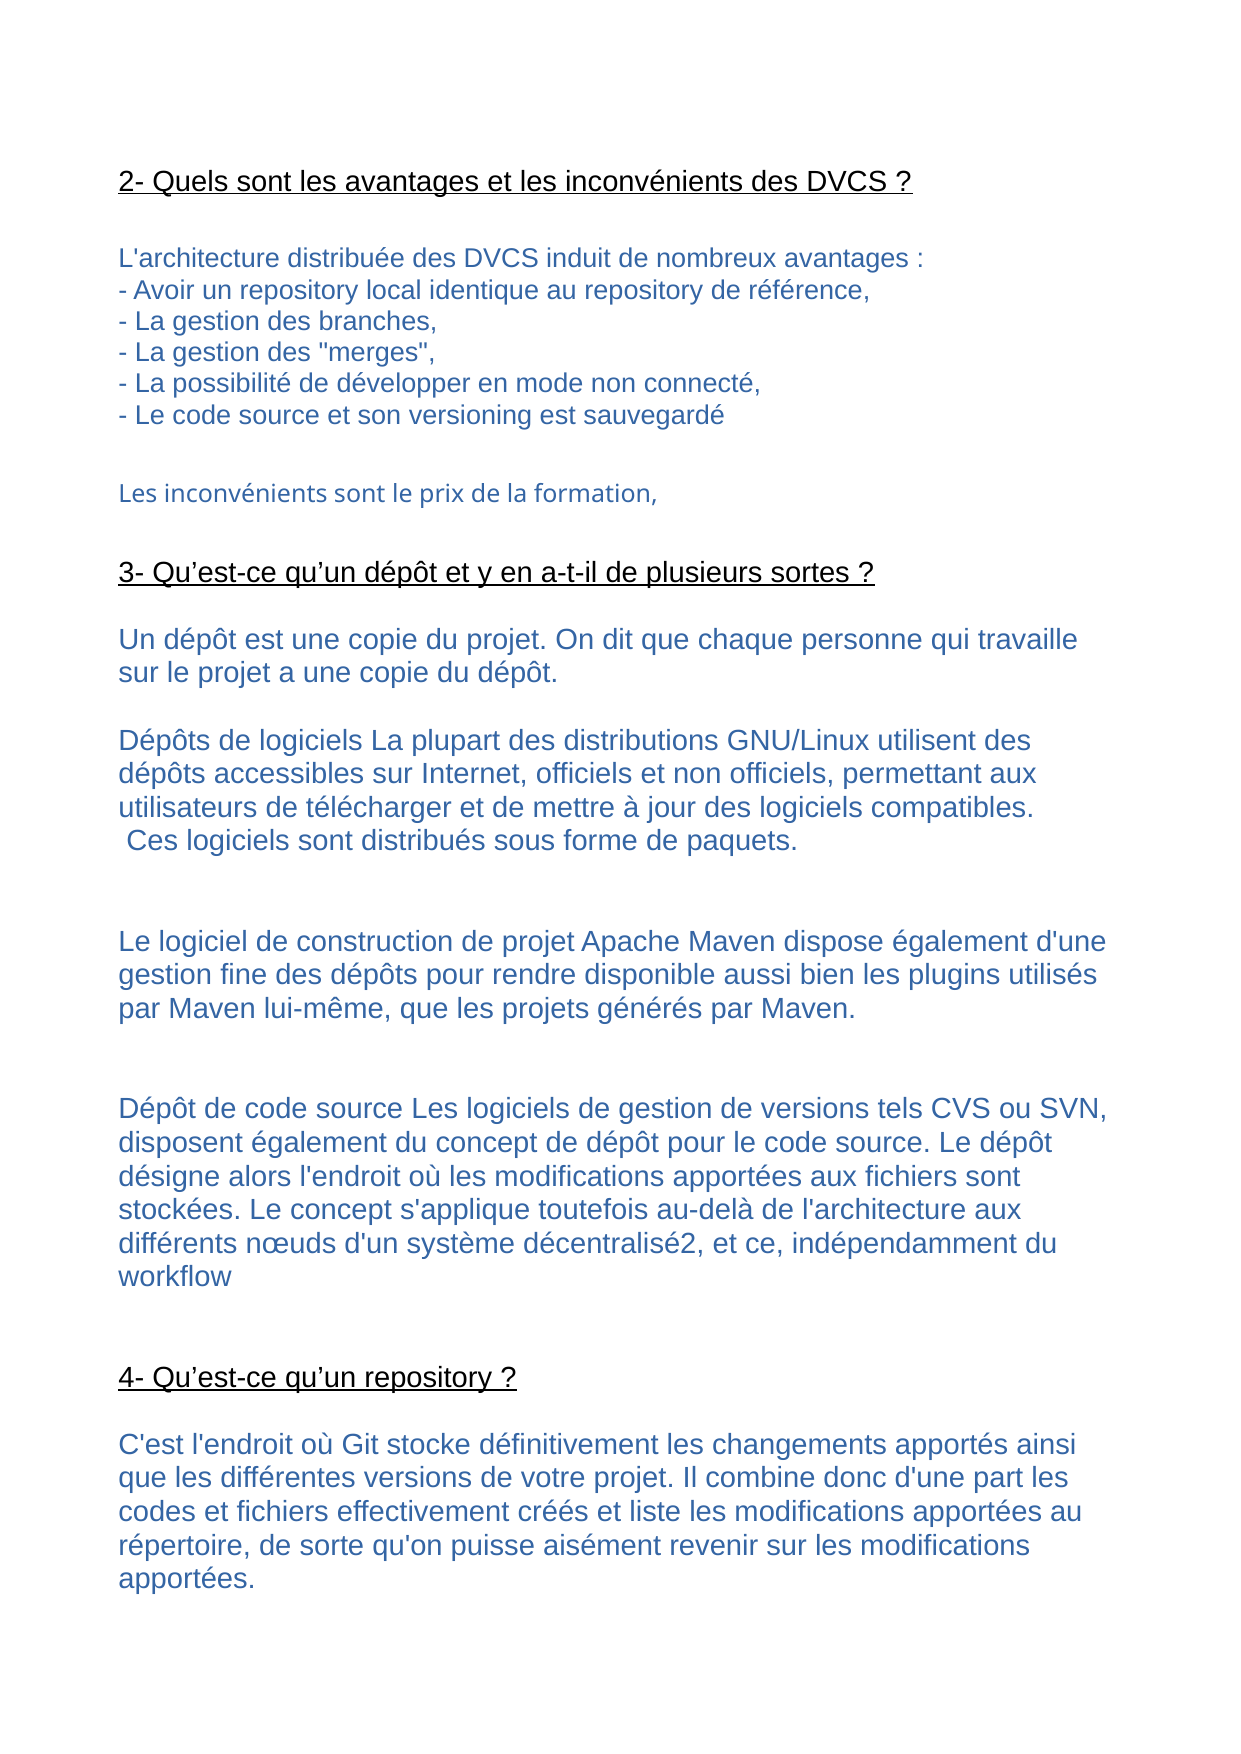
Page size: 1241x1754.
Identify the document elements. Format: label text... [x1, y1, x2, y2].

text Ces logiciels sont distribués sous forme de paquets. [118, 823, 1122, 857]
text 3- Qu’est-ce qu’un dépôt et y en a-t-il de plusieurs sortes ? [118, 555, 1122, 588]
text C'est l'endroit où Git stocke définitivement les changements apportés ainsi que les différentes versions de votre projet. Il combine donc d'une part les codes et fichiers effectivement créés et liste les modifications apportées au répertoire, de sorte qu'on puisse aisément revenir sur les modifications apportées. [118, 1427, 1122, 1595]
text - La gestion des "merges", [118, 336, 1122, 367]
text Dépôts de logiciels La plupart des distributions GNU/Linux utilisent des dépôts accessibles sur Internet, officiels et non officiels, permettant aux utilisateurs de télécharger et de mettre à jour des logiciels compatibles. [118, 723, 1122, 823]
text - Avoir un repository local identique au repository de référence, [118, 274, 1122, 305]
text Les inconvénients sont le prix de la formation, [118, 475, 1122, 509]
text 4- Qu’est-ce qu’un repository ? [118, 1360, 1122, 1393]
text Le logiciel de construction de projet Apache Maven dispose également d'une gestion fine des dépôts pour rendre disponible aussi bien les plugins utilisés par Maven lui-même, que les projets générés par Maven. [118, 924, 1122, 1024]
text - La gestion des branches, [118, 305, 1122, 336]
text Un dépôt est une copie du projet. On dit que chaque personne qui travaille sur le projet a une copie du dépôt. [118, 622, 1122, 689]
text - Le code source et son versioning est sauvegardé [118, 399, 1122, 430]
text Dépôt de code source Les logiciels de gestion de versions tels CVS ou SVN, disposent également du concept de dépôt pour le code source. Le dépôt désigne alors l'endroit où les modifications apportées aux fichiers sont stockées. Le concept s'applique toutefois au-delà de l'architecture aux différents nœuds d'un système décentralisé2, et ce, indépendamment du workflow [118, 1092, 1122, 1293]
text 2- Quels sont les avantages et les inconvénients des DVCS ? [118, 163, 1122, 197]
text - La possibilité de développer en mode non connecté, [118, 367, 1122, 399]
text L'architecture distribuée des DVCS induit de nombreux avantages : [118, 242, 1122, 274]
